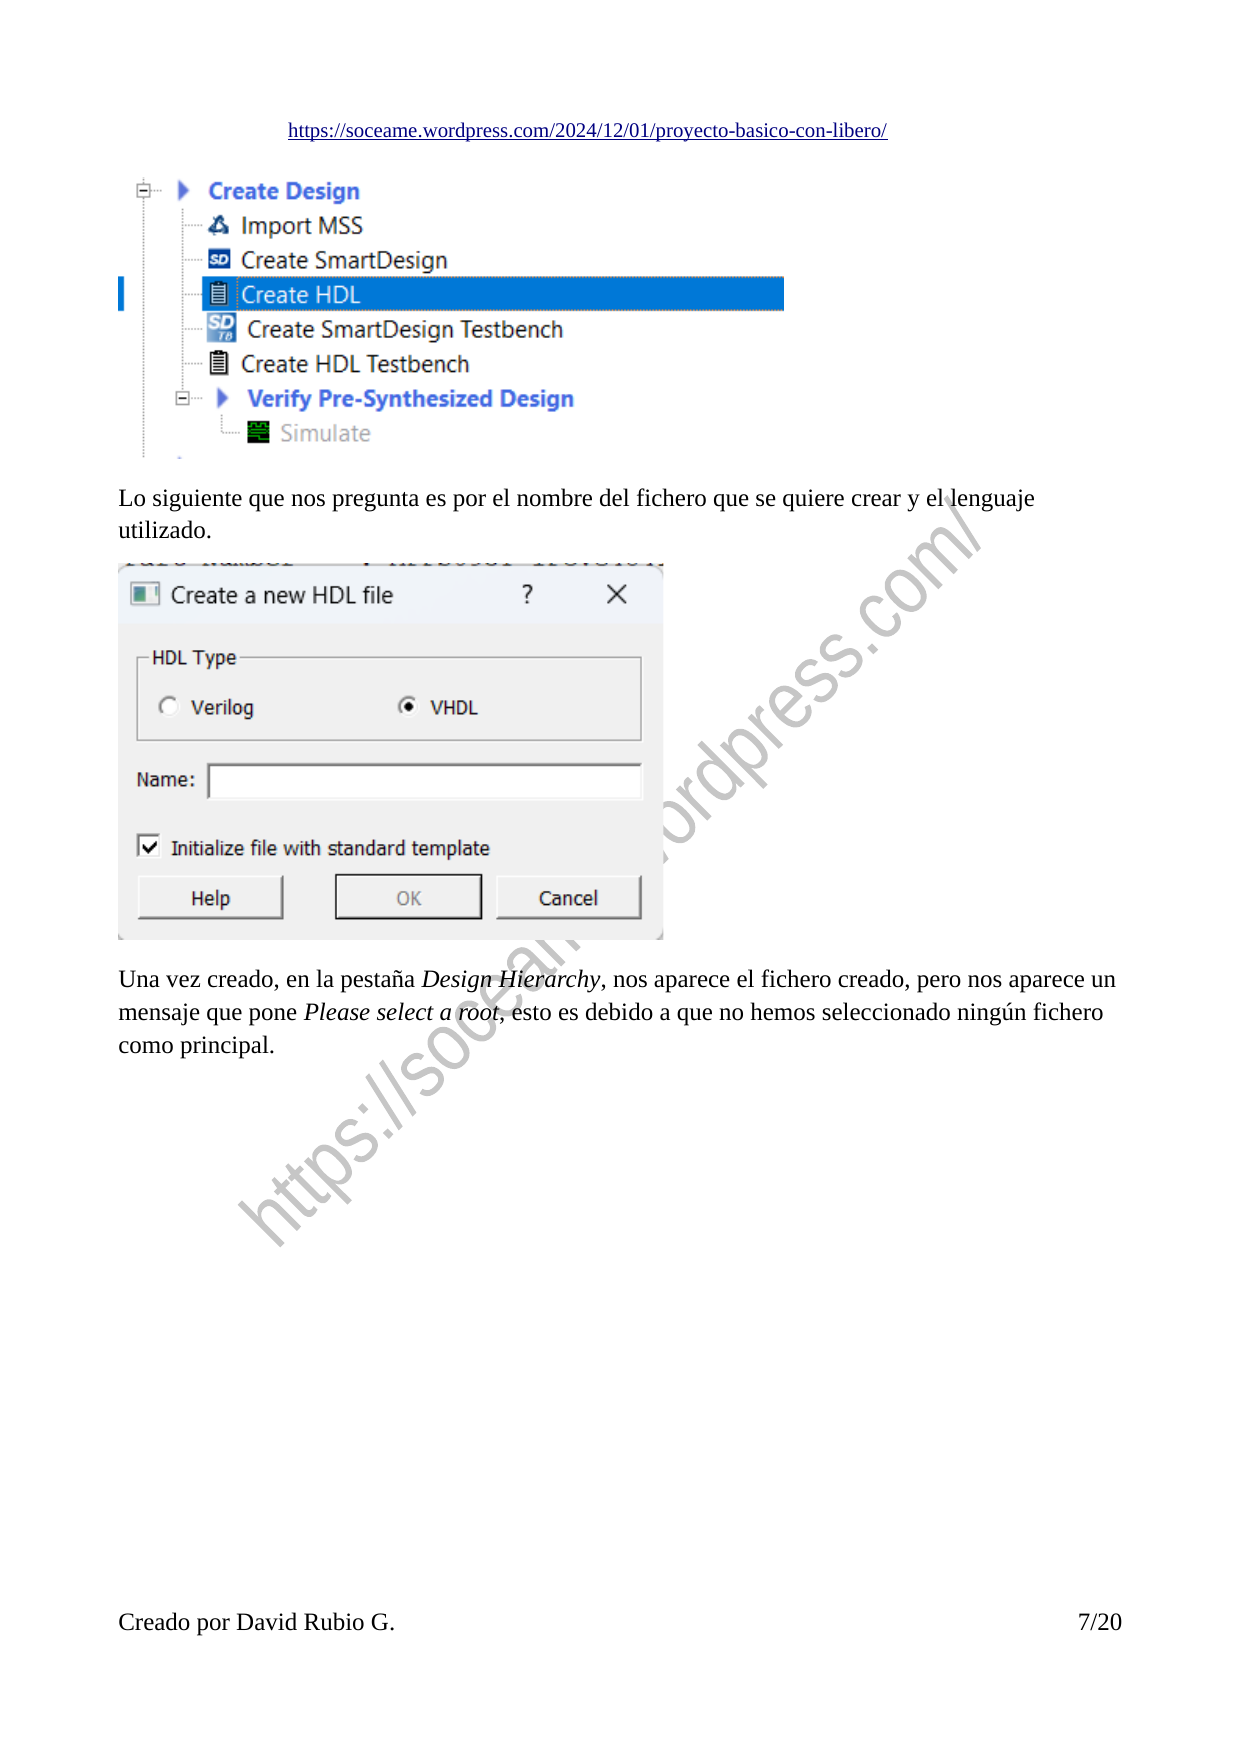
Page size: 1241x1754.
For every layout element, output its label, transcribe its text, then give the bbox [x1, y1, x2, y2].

text Lo siguiente que nos pregunta es por el nombre del fichero que se quiere crear y el lenguaje utilizado. [118, 483, 1122, 544]
picture [118, 177, 784, 459]
picture [118, 563, 664, 940]
text Una vez creado, en la pestaña Design Hierarchy, nos aparece el fichero creado, pero nos aparece un mensaje que pone Please select a root, esto es debido a que no hemos seleccionado ningún fichero como principal. [118, 964, 1122, 1059]
